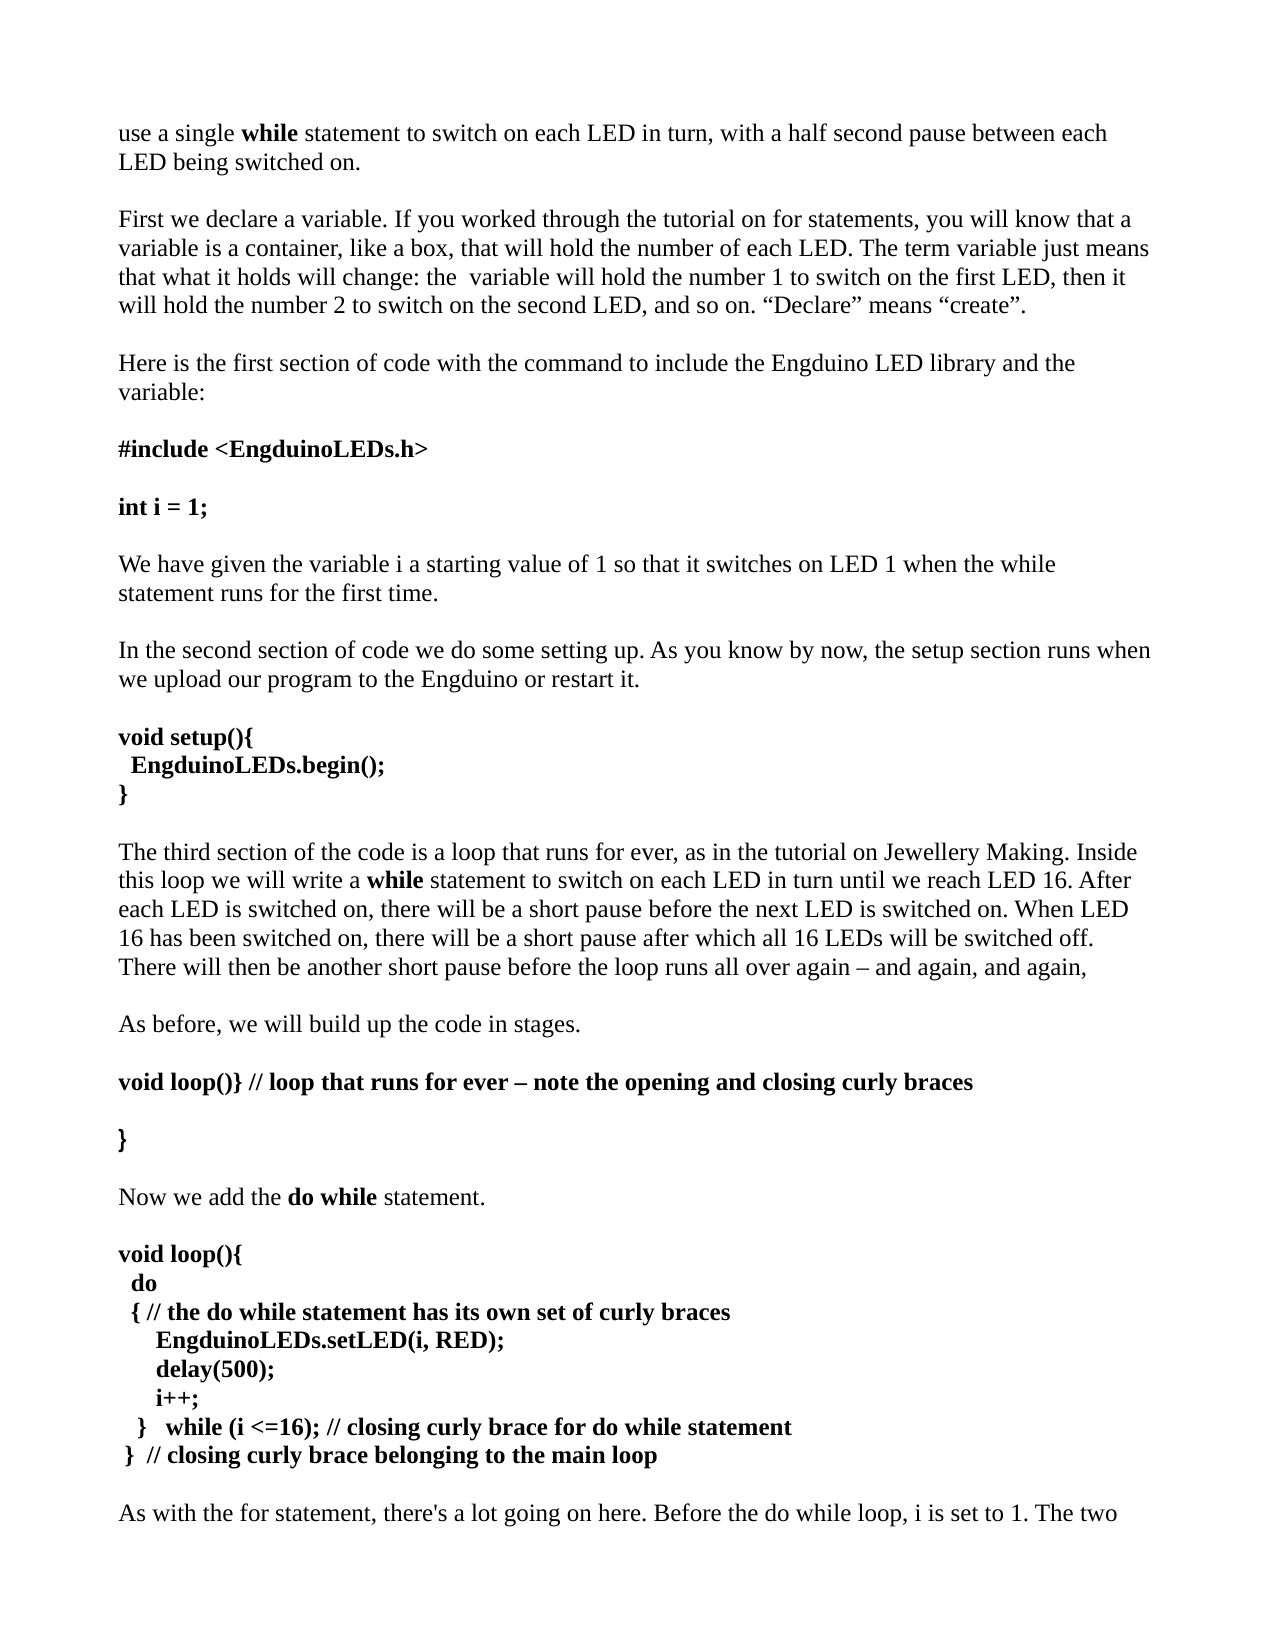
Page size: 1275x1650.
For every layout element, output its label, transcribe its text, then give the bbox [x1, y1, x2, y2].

text use a single while statement to switch on each LED in turn, with a half second pause between each LED being switched on. [118, 118, 1157, 176]
text i++; [118, 1383, 1157, 1412]
text The third section of the code is a loop that runs for ever, as in the tutorial on Jewellery Making. Inside this loop we will write a while statement to switch on each LED in turn until we reach LED 16. After each LED is switched on, there will be a short pause before the next LED is switched on. When LED 16 has been switched on, there will be a short pause after which all 16 LEDs will be switched off. There will then be another short pause before the loop runs all over again – and again, and again, [118, 837, 1157, 981]
text } // closing curly brace belonging to the main loop [118, 1440, 1157, 1469]
text First we declare a variable. If you worked through the tutorial on for statements, you will know that a variable is a container, like a box, that will hold the number of each LED. The term variable just means that what it holds will change: the variable will hold the number 1 to switch on the first LED, then it will hold the number 2 to switch on the second LED, and so on. “Declare” means “create”. [118, 204, 1157, 319]
text As before, we will build up the code in stages. [118, 1009, 1157, 1038]
text We have given the variable i a starting value of 1 so that it switches on LED 1 when the while statement runs for the first time. [118, 549, 1157, 607]
text } [118, 1124, 1157, 1153]
text do [118, 1268, 1157, 1297]
text void setup(){ [118, 722, 1157, 751]
text As with the for statement, there's a lot going on here. Before the do while loop, i is set to 1. The two [118, 1498, 1157, 1527]
text { // the do while statement has its own set of curly braces [118, 1297, 1157, 1325]
text Here is the first section of code with the command to include the Engduino LED library and the variable: [118, 348, 1157, 406]
text EngduinoLEDs.begin(); [118, 751, 1157, 779]
text In the second section of code we do some setting up. As you know by now, the setup section runs when we upload our program to the Engduino or restart it. [118, 636, 1157, 693]
text delay(500); [118, 1354, 1157, 1383]
text Now we add the do while statement. [118, 1182, 1157, 1210]
text void loop()} // loop that runs for ever – note the opening and closing curly braces [118, 1067, 1157, 1096]
text EngduinoLEDs.setLED(i, RED); [118, 1325, 1157, 1354]
text } [118, 779, 1157, 808]
text void loop(){ [118, 1239, 1157, 1268]
text #include <EngduinoLEDs.h> [118, 434, 1157, 463]
text int i = 1; [118, 492, 1157, 521]
text } while (i <=16); // closing curly brace for do while statement [118, 1412, 1157, 1440]
